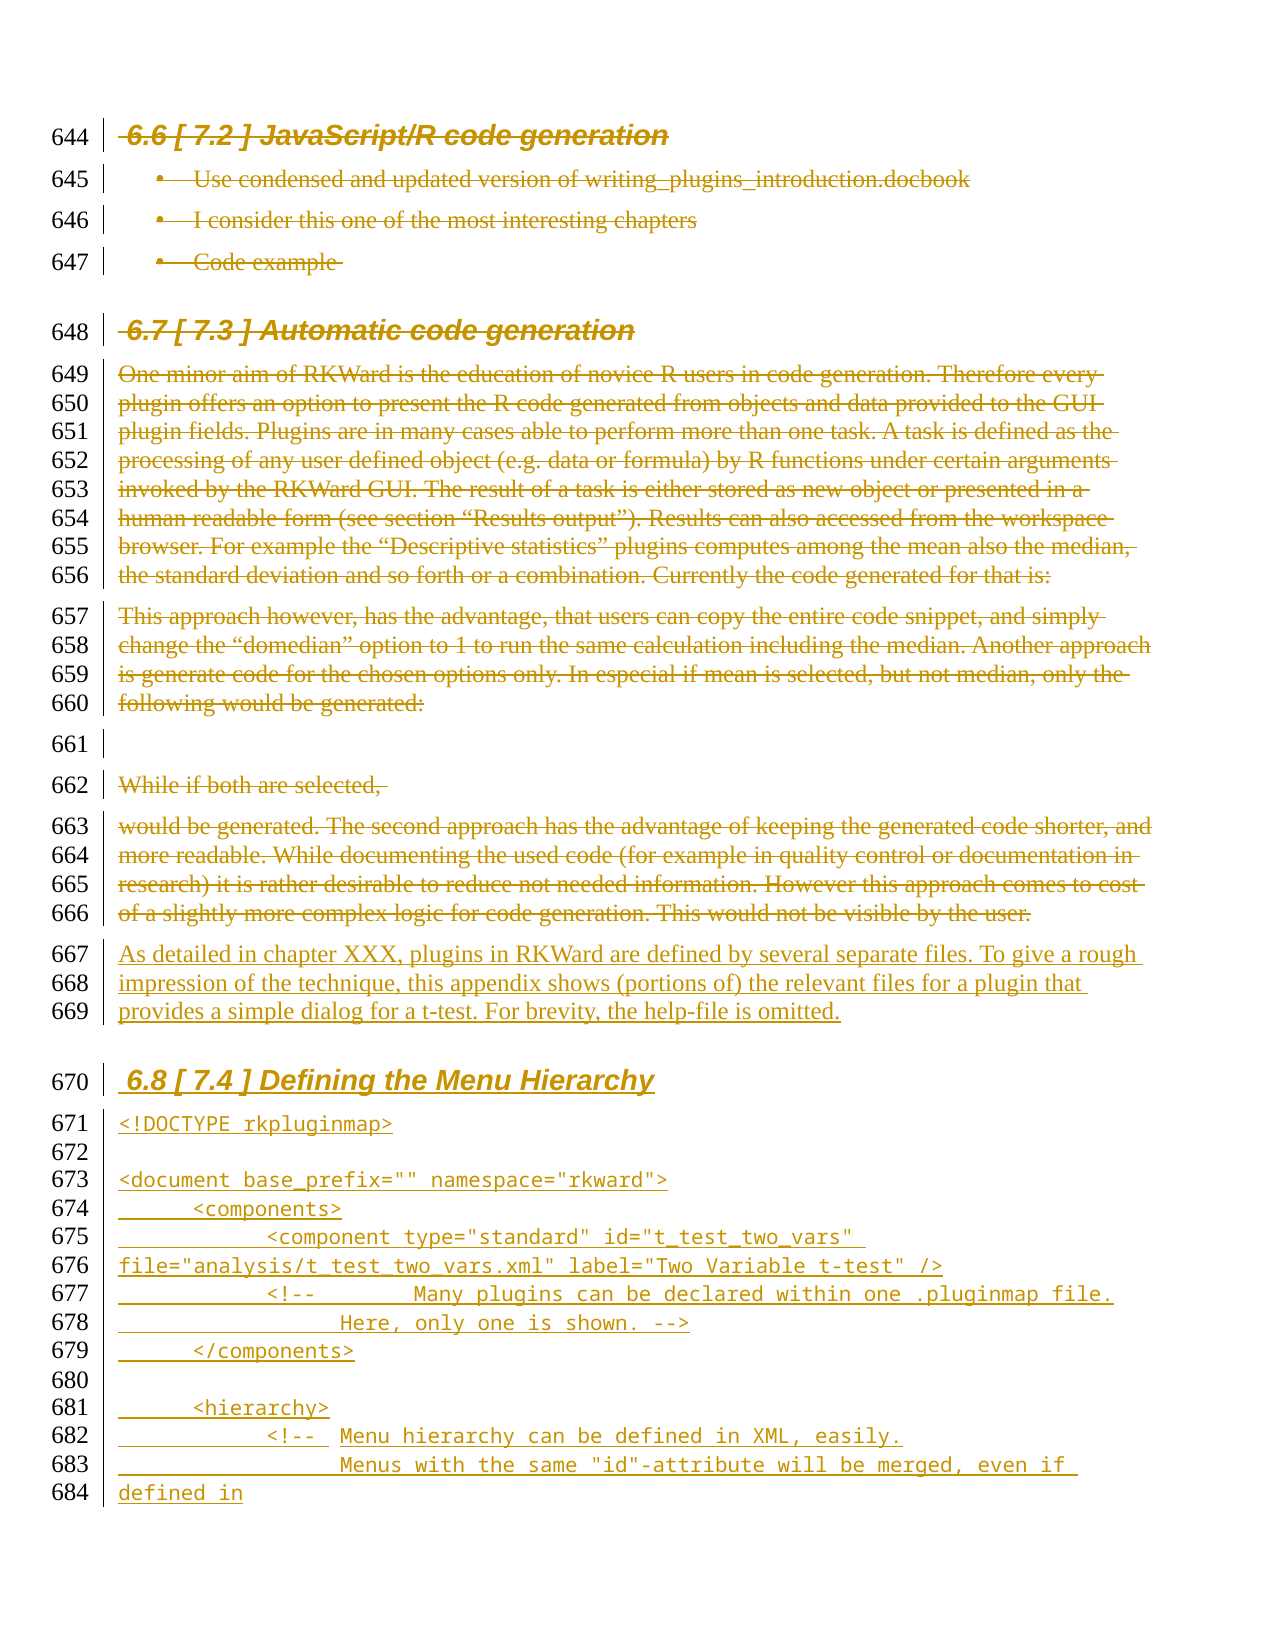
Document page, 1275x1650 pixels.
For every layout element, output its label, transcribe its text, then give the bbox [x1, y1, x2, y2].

text <!-- Many plugins can be declared within one .pluginmap file. [118, 1279, 1157, 1308]
text <components> [118, 1194, 1157, 1222]
text <hierarchy> [118, 1393, 1157, 1422]
subtitle Defining the Menu Hierarchy [118, 1063, 1157, 1096]
text As detailed in chapter XXX, plugins in RKWard are defined by several separate files. To give a rough impression of the technique, this appendix shows (portions of) the relevant files for a plugin that provides a simple dialog for a t-test. For brevity, the help-file is omitted. [118, 939, 1157, 1025]
text </components> [118, 1336, 1157, 1365]
text <document base_prefix="" namespace="rkward"> [118, 1166, 1157, 1194]
text <!DOCTYPE rkpluginmap> [118, 1109, 1157, 1137]
text <!-- Menu hierarchy can be defined in XML, easily. [118, 1422, 1157, 1450]
text Here, only one is shown. --> [118, 1308, 1157, 1336]
text <component type="standard" id="t_test_two_vars" file="analysis/t_test_two_vars.xml" label="Two Variable t-test" /> [118, 1222, 1157, 1279]
text Menus with the same "id"-attribute will be merged, even if defined in [118, 1450, 1157, 1507]
